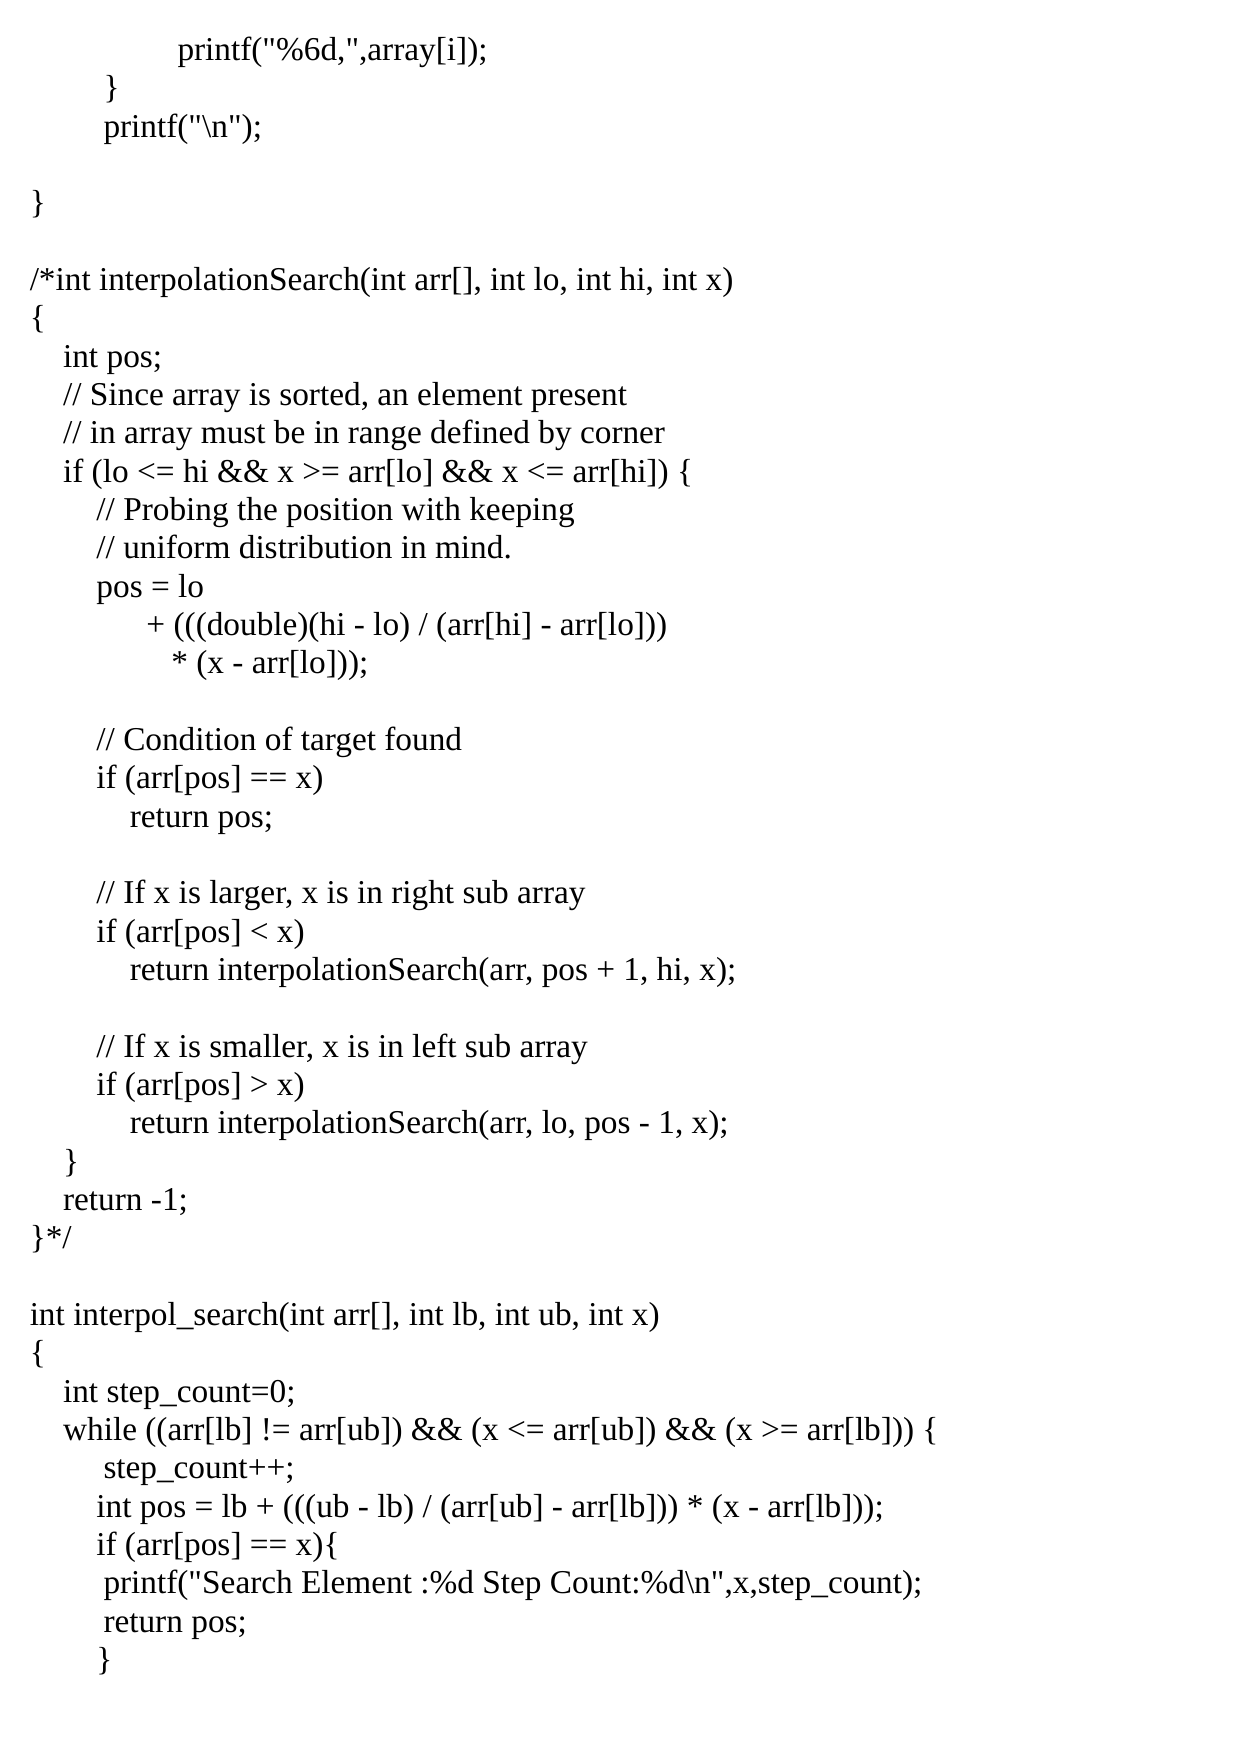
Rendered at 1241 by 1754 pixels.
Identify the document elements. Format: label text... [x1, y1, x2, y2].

text }*/ [29, 1218, 1211, 1256]
text { [29, 298, 1211, 336]
text // If x is smaller, x is in left sub array [29, 1026, 1211, 1064]
text int pos; [29, 336, 1211, 374]
text + (((double)(hi - lo) / (arr[hi] - arr[lo])) [29, 604, 1211, 643]
text return interpolationSearch(arr, pos + 1, hi, x); [29, 949, 1211, 988]
text // Condition of target found [29, 719, 1211, 758]
text return pos; [29, 1601, 1211, 1639]
text return interpolationSearch(arr, lo, pos - 1, x); [29, 1103, 1211, 1141]
text printf("%6d,",array[i]); [29, 29, 1211, 68]
text int step_count=0; [29, 1371, 1211, 1409]
text if (arr[pos] > x) [29, 1064, 1211, 1103]
text * (x - arr[lo])); [29, 643, 1211, 681]
text // Since array is sorted, an element present [29, 374, 1211, 413]
text { [29, 1333, 1211, 1371]
text if (arr[pos] == x){ [29, 1524, 1211, 1563]
text int interpol_search(int arr[], int lb, int ub, int x) [29, 1294, 1211, 1333]
text } [29, 1141, 1211, 1179]
text /*int interpolationSearch(int arr[], int lo, int hi, int x) [29, 259, 1211, 298]
text // uniform distribution in mind. [29, 528, 1211, 566]
text pos = lo [29, 566, 1211, 604]
text } [29, 1639, 1211, 1678]
text return -1; [29, 1179, 1211, 1218]
text step_count++; [29, 1448, 1211, 1486]
text if (arr[pos] == x) [29, 758, 1211, 796]
text // Probing the position with keeping [29, 489, 1211, 528]
text printf("Search Element :%d Step Count:%d\n",x,step_count); [29, 1563, 1211, 1601]
text } [29, 68, 1211, 106]
text // in array must be in range defined by corner [29, 413, 1211, 451]
text } [29, 183, 1211, 221]
text if (lo <= hi && x >= arr[lo] && x <= arr[hi]) { [29, 451, 1211, 489]
text // If x is larger, x is in right sub array [29, 873, 1211, 911]
text int pos = lb + (((ub - lb) / (arr[ub] - arr[lb])) * (x - arr[lb])); [29, 1486, 1211, 1524]
text printf("\n"); [29, 106, 1211, 144]
text while ((arr[lb] != arr[ub]) && (x <= arr[ub]) && (x >= arr[lb])) { [29, 1409, 1211, 1448]
text if (arr[pos] < x) [29, 911, 1211, 949]
text return pos; [29, 796, 1211, 834]
